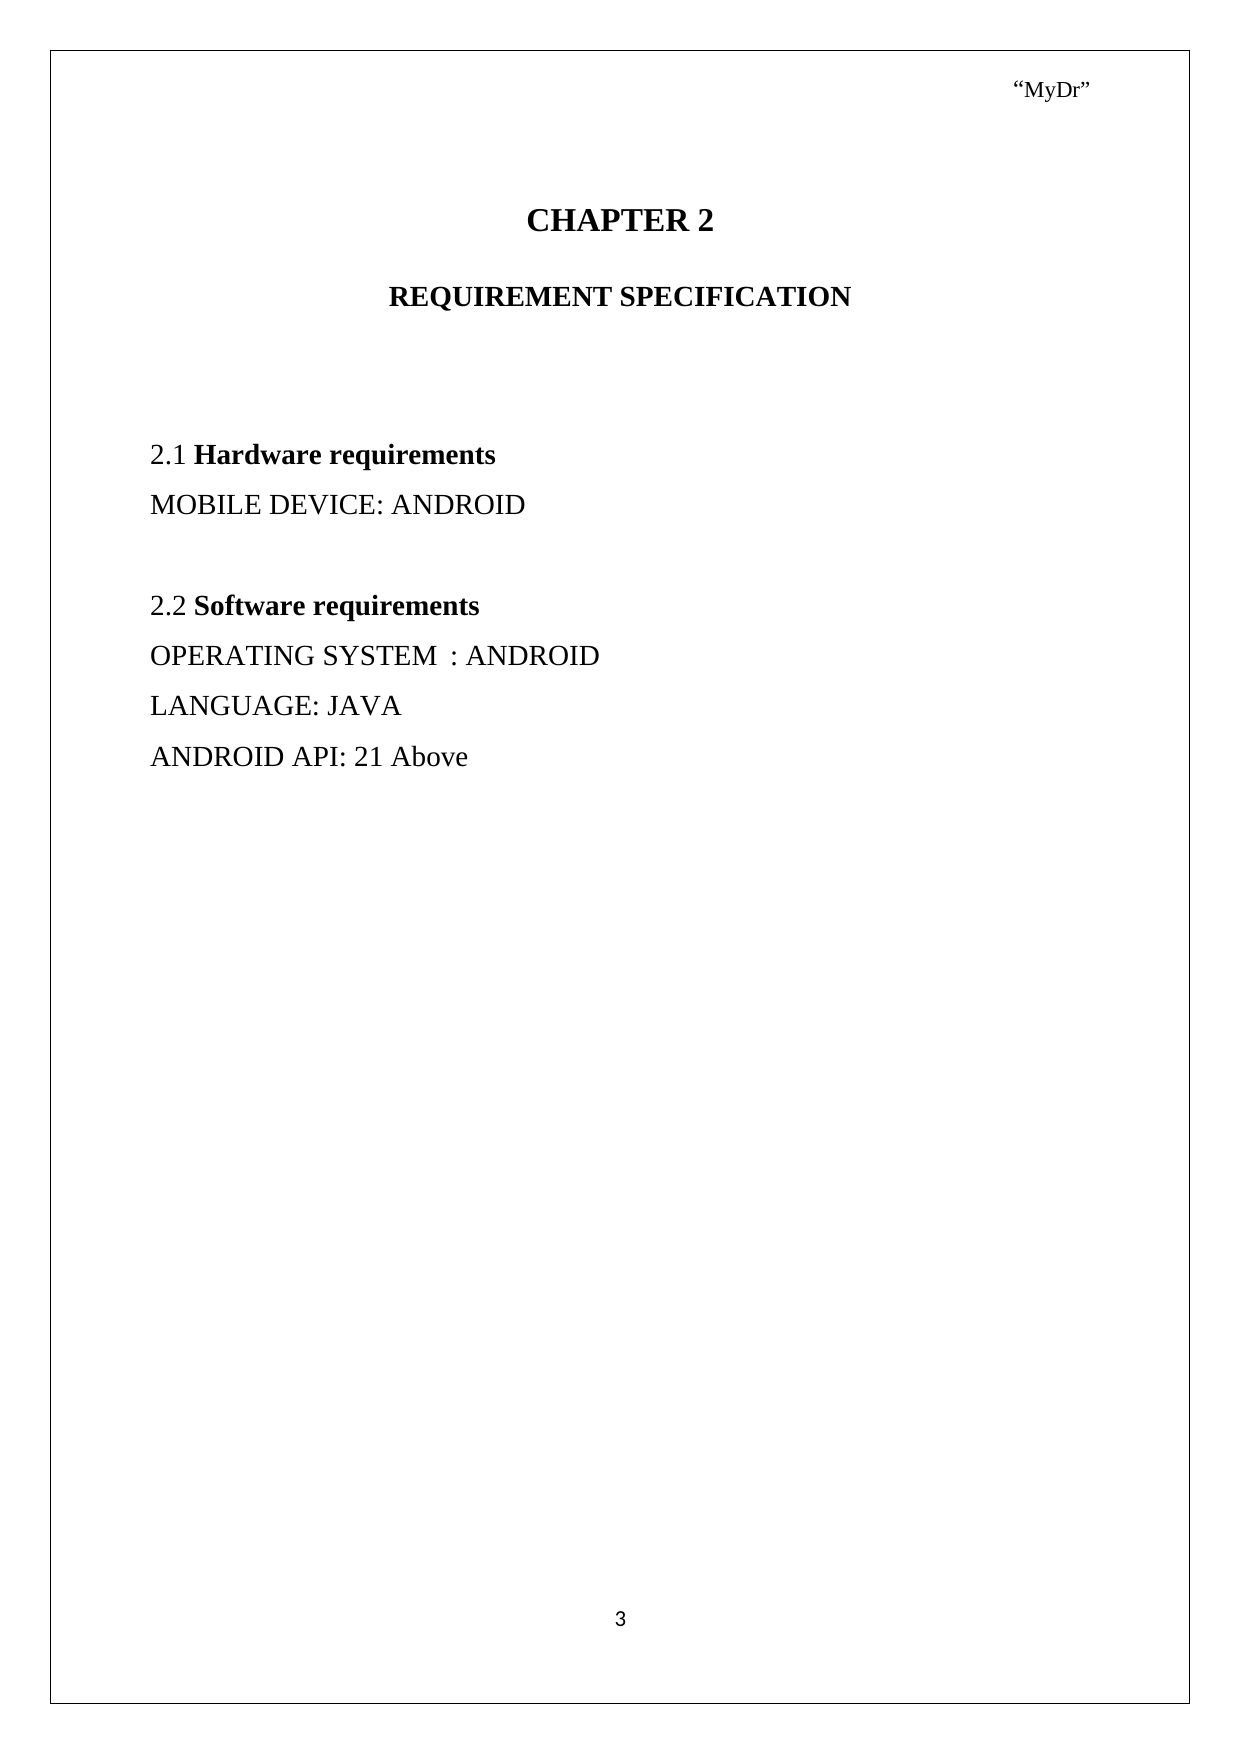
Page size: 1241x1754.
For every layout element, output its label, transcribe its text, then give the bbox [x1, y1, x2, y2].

text REQUIREMENT SPECIFICATION [150, 279, 1090, 312]
text 2.1 Hardware requirements [150, 437, 1090, 470]
text ANDROID API: 21 Above [150, 739, 1090, 772]
text OPERATING SYSTEM : ANDROID [150, 638, 1090, 672]
text 2.2 Software requirements [150, 588, 1090, 621]
text MOBILE DEVICE: ANDROID [150, 487, 1090, 521]
text CHAPTER 2 [150, 200, 1090, 239]
text LANGUAGE: JAVA [150, 688, 1090, 722]
